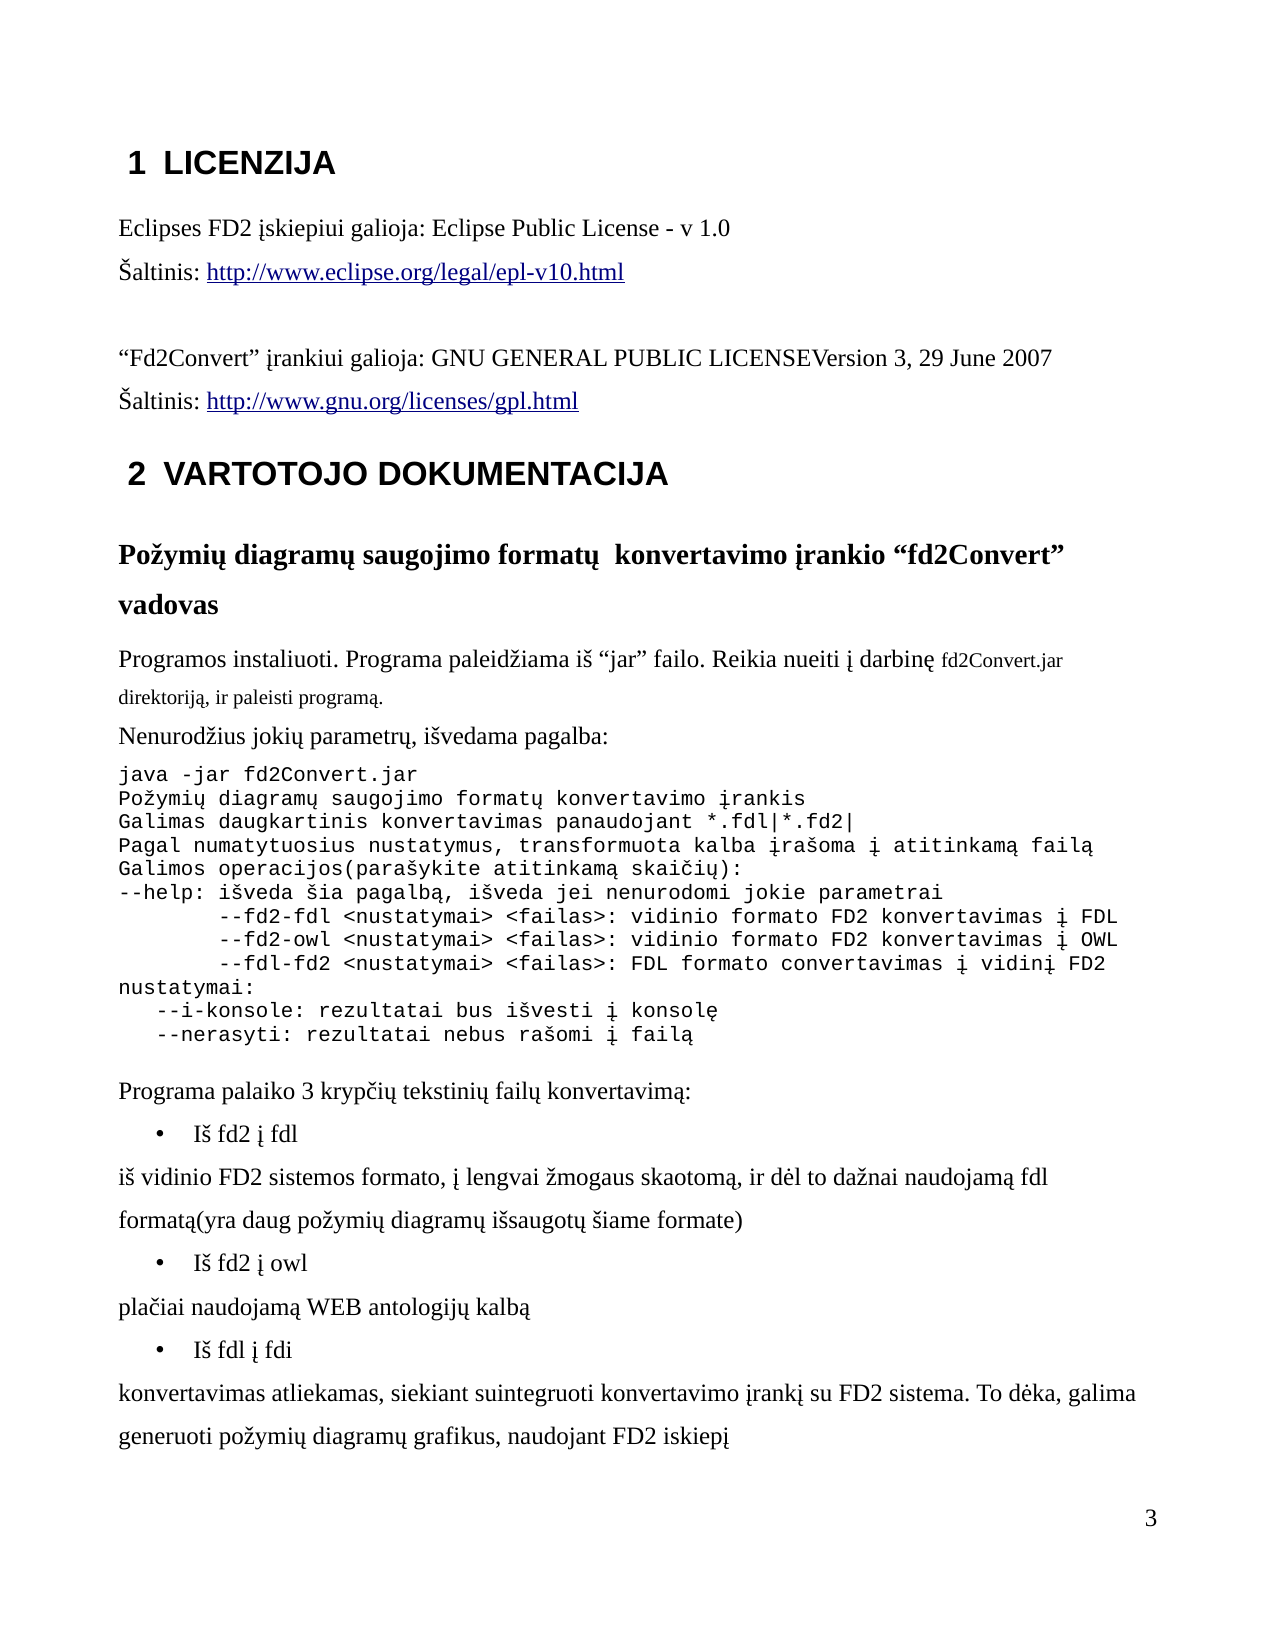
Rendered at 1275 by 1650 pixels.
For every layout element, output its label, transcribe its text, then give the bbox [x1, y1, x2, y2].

text plačiai naudojamą WEB antologijų kalbą [118, 1292, 1157, 1320]
text Programa palaiko 3 krypčių tekstinių failų konvertavimą: [118, 1076, 1157, 1105]
text Nenurodžius jokių parametrų, išvedama pagalba: [118, 721, 1157, 749]
text konvertavimas atliekamas, siekiant suintegruoti konvertavimo įrankį su FD2 sistema. To dėka, galima generuoti požymių diagramų grafikus, naudojant FD2 iskiepį [118, 1378, 1157, 1450]
text Galimas daugkartinis konvertavimas panaudojant *.fdl|*.fd2| [118, 811, 1157, 835]
text java -jar fd2Convert.jar [118, 764, 1157, 787]
text Šaltinis: http://www.gnu.org/licenses/gpl.html [118, 386, 1157, 415]
text Požymių diagramų saugojimo formatų konvertavimo įrankis [118, 787, 1157, 811]
subtitle VARTOTOJO DOKUMENTACIJA [118, 454, 1157, 493]
list Iš fdl į fdi [156, 1335, 1157, 1363]
text Eclipses FD2 įskiepiui galioja: Eclipse Public License - v 1.0 [118, 213, 1157, 242]
text Pagal numatytuosius nustatymus, transformuota kalba įrašoma į atitinkamą failą [118, 835, 1157, 858]
text --fd2-fdl <nustatymai> <failas>: vidinio formato FD2 konvertavimas į FDL [118, 906, 1157, 929]
text --fd2-owl <nustatymai> <failas>: vidinio formato FD2 konvertavimas į OWL [118, 929, 1157, 953]
text --help: išveda šia pagalbą, išveda jei nenurodomi jokie parametrai [118, 882, 1157, 906]
text Programos instaliuoti. Programa paleidžiama iš “jar” failo. Reikia nueiti į darbinę fd2Convert.jar direktoriją, ir paleisti programą. [118, 644, 1157, 709]
text --fdl-fd2 <nustatymai> <failas>: FDL formato convertavimas į vidinį FD2 [118, 953, 1157, 977]
text --i-konsole: rezultatai bus išvesti į konsolę [118, 1000, 1157, 1024]
list Iš fd2 į fdl [156, 1119, 1157, 1148]
text --nerasyti: rezultatai nebus rašomi į failą [118, 1024, 1157, 1048]
text Galimos operacijos(parašykite atitinkamą skaičių): [118, 858, 1157, 882]
subtitle Požymių diagramų saugojimo formatų konvertavimo įrankio “fd2Convert” vadovas [118, 537, 1157, 621]
text nustatymai: [118, 977, 1157, 1000]
list Iš fd2 į owl [156, 1248, 1157, 1277]
text “Fd2Convert” įrankiui galioja: GNU GENERAL PUBLIC LICENSEVersion 3, 29 June 2007 [118, 343, 1157, 372]
subtitle LICENZIJA [118, 143, 1157, 182]
text Šaltinis: http://www.eclipse.org/legal/epl-v10.html [118, 257, 1157, 285]
text iš vidinio FD2 sistemos formato, į lengvai žmogaus skaotomą, ir dėl to dažnai naudojamą fdl formatą(yra daug požymių diagramų išsaugotų šiame formate) [118, 1162, 1157, 1234]
